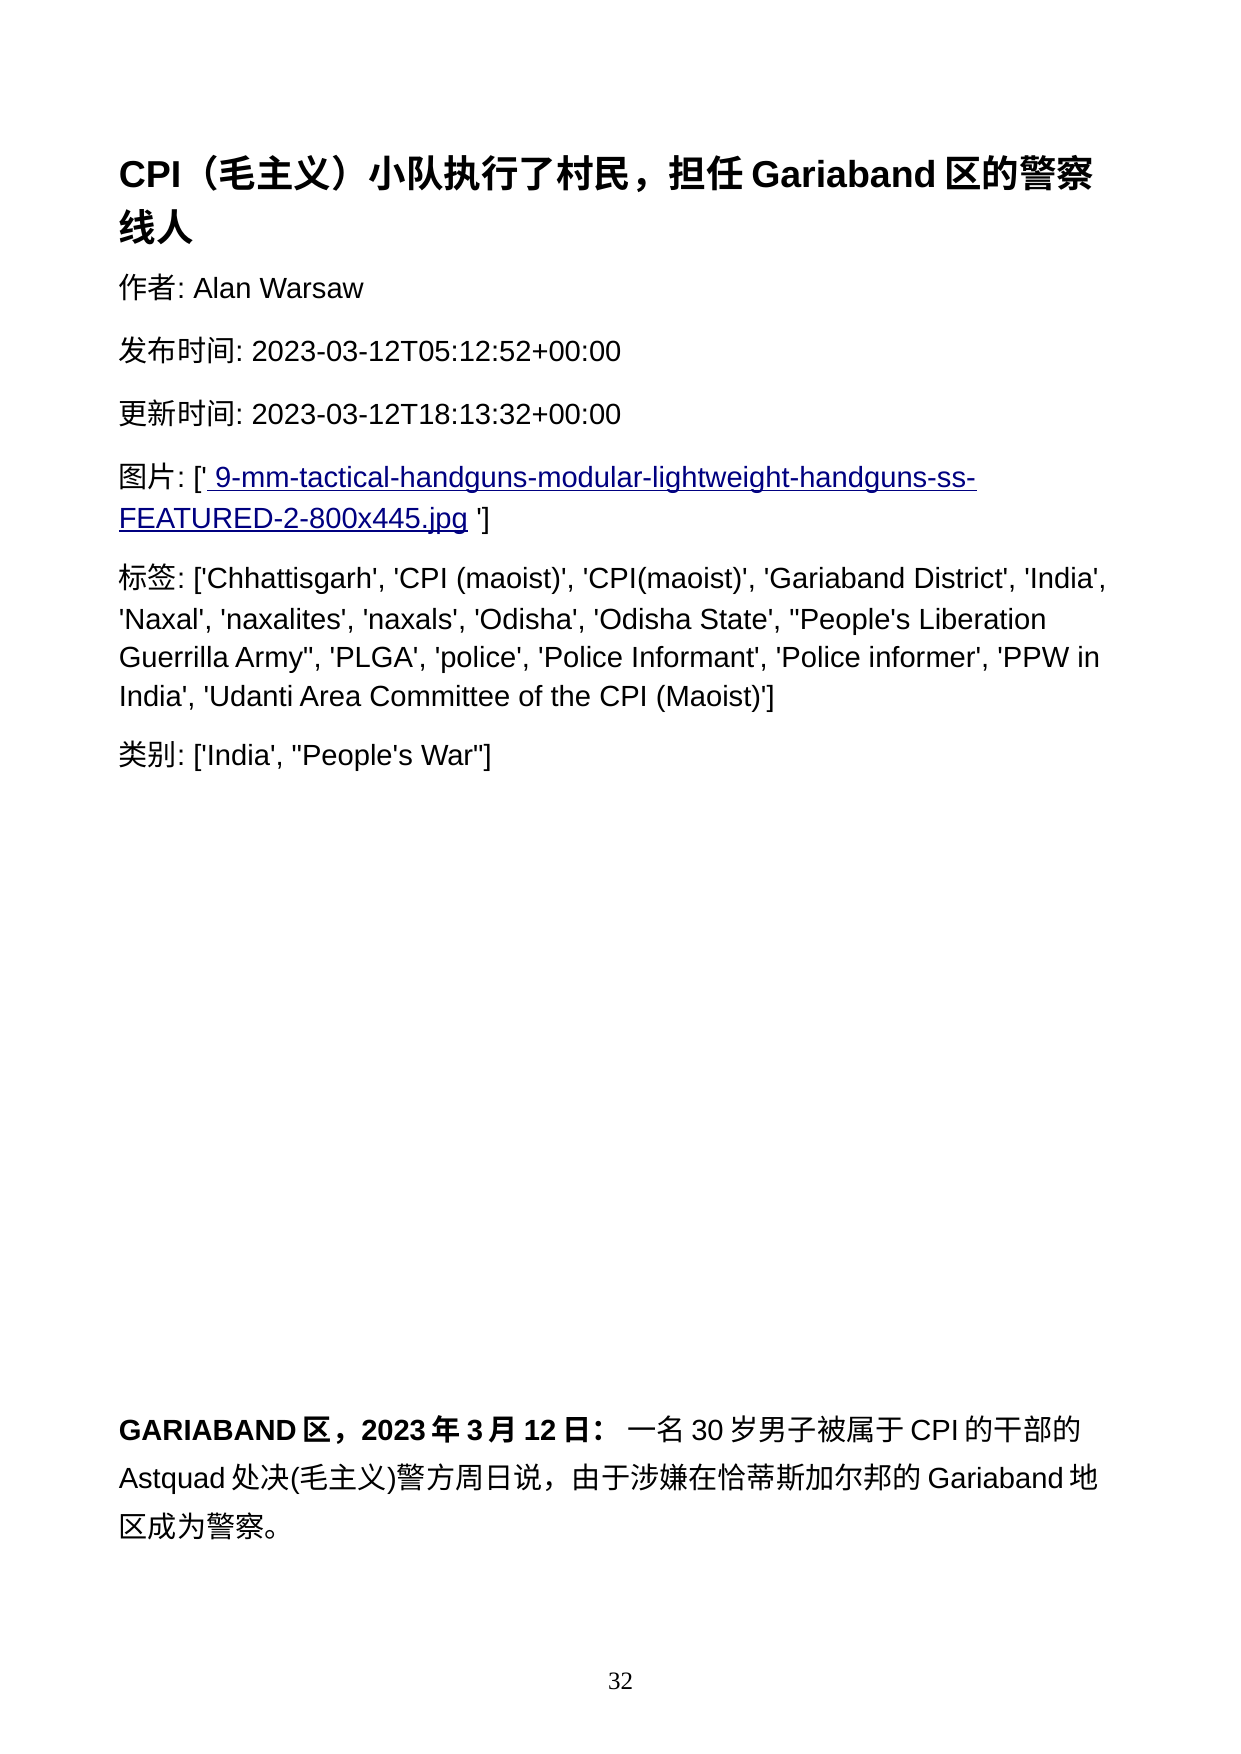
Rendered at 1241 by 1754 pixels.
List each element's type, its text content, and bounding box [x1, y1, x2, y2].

text 标签: ['Chhattisgarh', 'CPI (maoist)', 'CPI(maoist)', 'Gariaband District', 'India', 'Naxal', 'naxalites', 'naxals', 'Odisha', 'Odisha State', "People's Liberation Guerrilla Army", 'PLGA', 'police', 'Police Informant', 'Police informer', 'PPW in India', 'Udanti Area Committee of the CPI (Maoist)'] [118, 554, 1122, 712]
text 发布时间: 2023-03-12T05:12:52+00:00 [118, 328, 1122, 370]
text 类别: ['India', "People's War"] [118, 732, 1122, 774]
text 图片: [' 9-mm-tactical-handguns-modular-lightweight-handguns-ss-FEATURED-2-800x445.jpg '] [118, 454, 1122, 535]
text 作者: Alan Warsaw [118, 264, 1122, 307]
text GARIABAND区，2023年3月12日： 一名30岁男子被属于CPI的干部的Astquad处决(毛主义)警方周日说，由于涉嫌在恰蒂斯加尔邦的Gariaband地区成为警察。 [118, 795, 1122, 1546]
subtitle CPI（毛主义）小队执行了村民，担任Gariaband区的警察线人 [118, 143, 1122, 252]
text 更新时间: 2023-03-12T18:13:32+00:00 [118, 391, 1122, 433]
